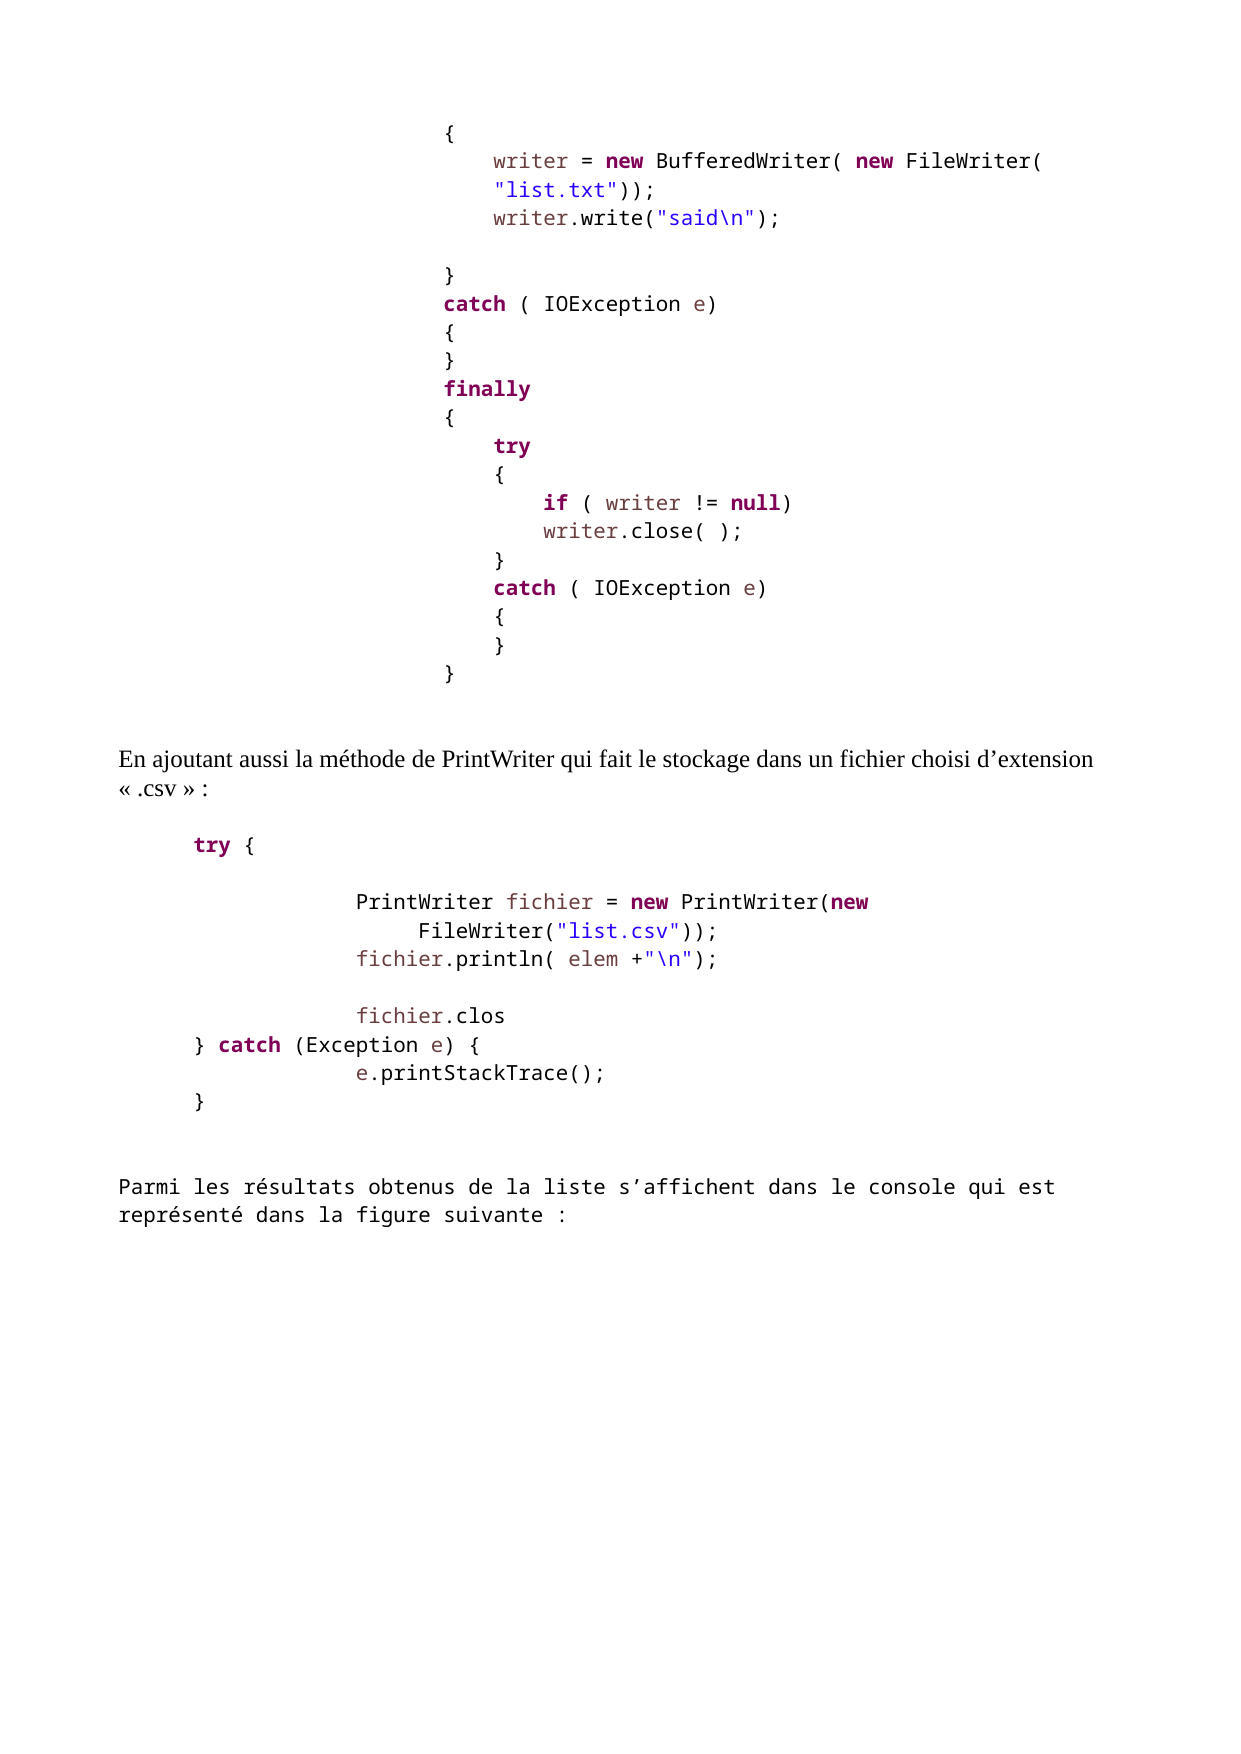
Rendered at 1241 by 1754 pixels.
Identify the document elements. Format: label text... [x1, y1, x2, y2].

text if ( writer != null) [118, 488, 1122, 516]
text { [118, 459, 1122, 488]
text } catch (Exception e) { [118, 1030, 1122, 1058]
text } [118, 630, 1122, 658]
text } [118, 346, 1122, 374]
text try [118, 431, 1122, 459]
text En ajoutant aussi la méthode de PrintWriter qui fait le stockage dans un fichier choisi d’extension « .csv » : [118, 744, 1122, 802]
text { [118, 402, 1122, 431]
text { [118, 118, 1122, 147]
text writer.close( ); [118, 516, 1122, 545]
text fichier.clos [118, 1001, 1122, 1030]
text } [118, 260, 1122, 289]
text writer.write("said\n"); [118, 203, 1122, 232]
text finally [118, 374, 1122, 402]
text e.printStackTrace(); [118, 1058, 1122, 1087]
text { [118, 317, 1122, 346]
text catch ( IOException e) [118, 573, 1122, 602]
text } [118, 658, 1122, 687]
text { [118, 602, 1122, 630]
text } [118, 1087, 1122, 1115]
text PrintWriter fichier = new PrintWriter(new FileWriter("list.csv")); [118, 887, 1122, 944]
text fichier.println( elem +"\n"); [118, 944, 1122, 973]
text catch ( IOException e) [118, 289, 1122, 317]
text } [118, 545, 1122, 573]
text try { [118, 831, 1122, 859]
text writer = new BufferedWriter( new FileWriter( "list.txt")); [118, 147, 1122, 203]
text Parmi les résultats obtenus de la liste s’affichent dans le console qui est représenté dans la figure suivante : [118, 1172, 1122, 1229]
